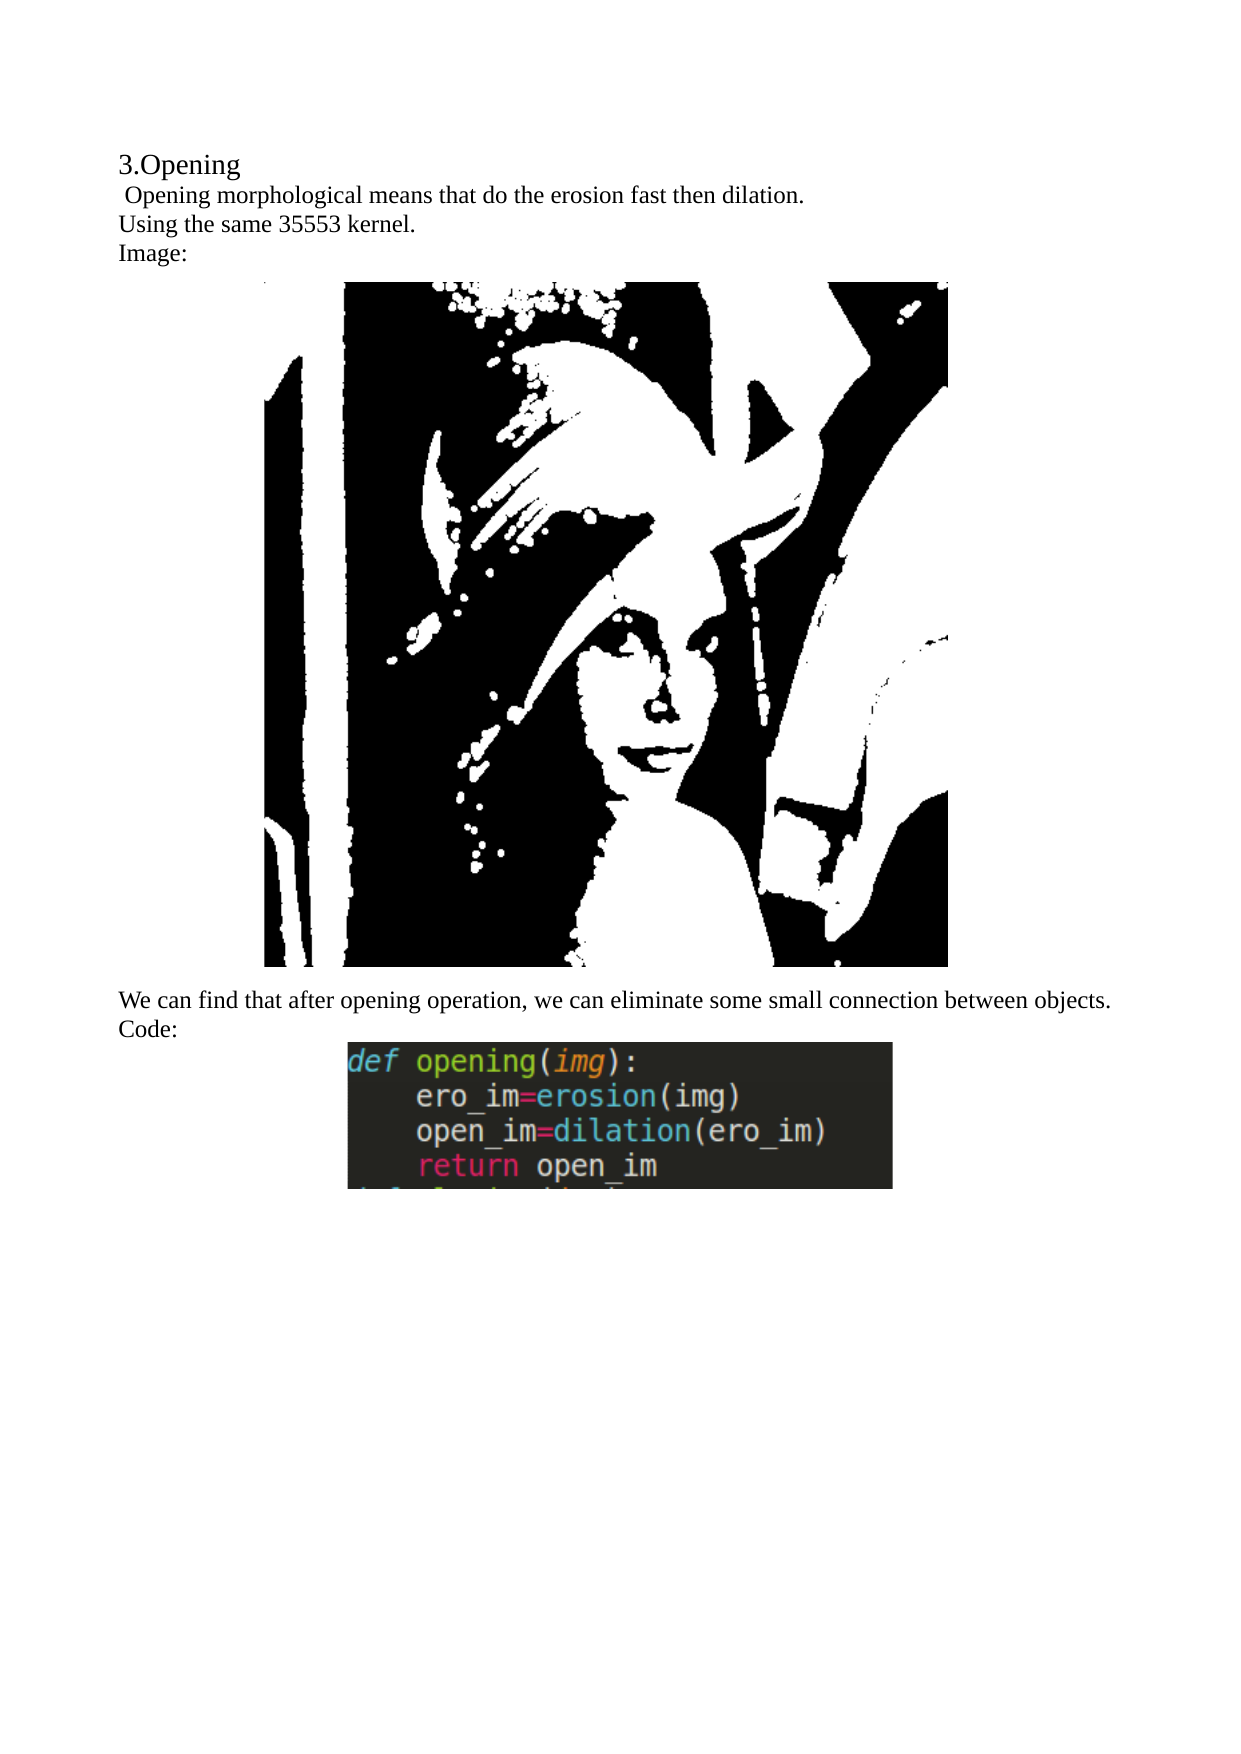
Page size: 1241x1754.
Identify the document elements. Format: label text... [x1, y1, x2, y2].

text Opening morphological means that do the erosion fast then dilation. [118, 180, 1122, 209]
text Image: [118, 238, 1122, 267]
text 3.Opening [118, 147, 1122, 180]
picture [264, 282, 948, 967]
text We can find that after opening operation, we can eliminate some small connection between objects. [118, 985, 1122, 1014]
text Code: [118, 1014, 1122, 1043]
text Using the same 35553 kernel. [118, 209, 1122, 238]
picture [347, 1042, 893, 1189]
